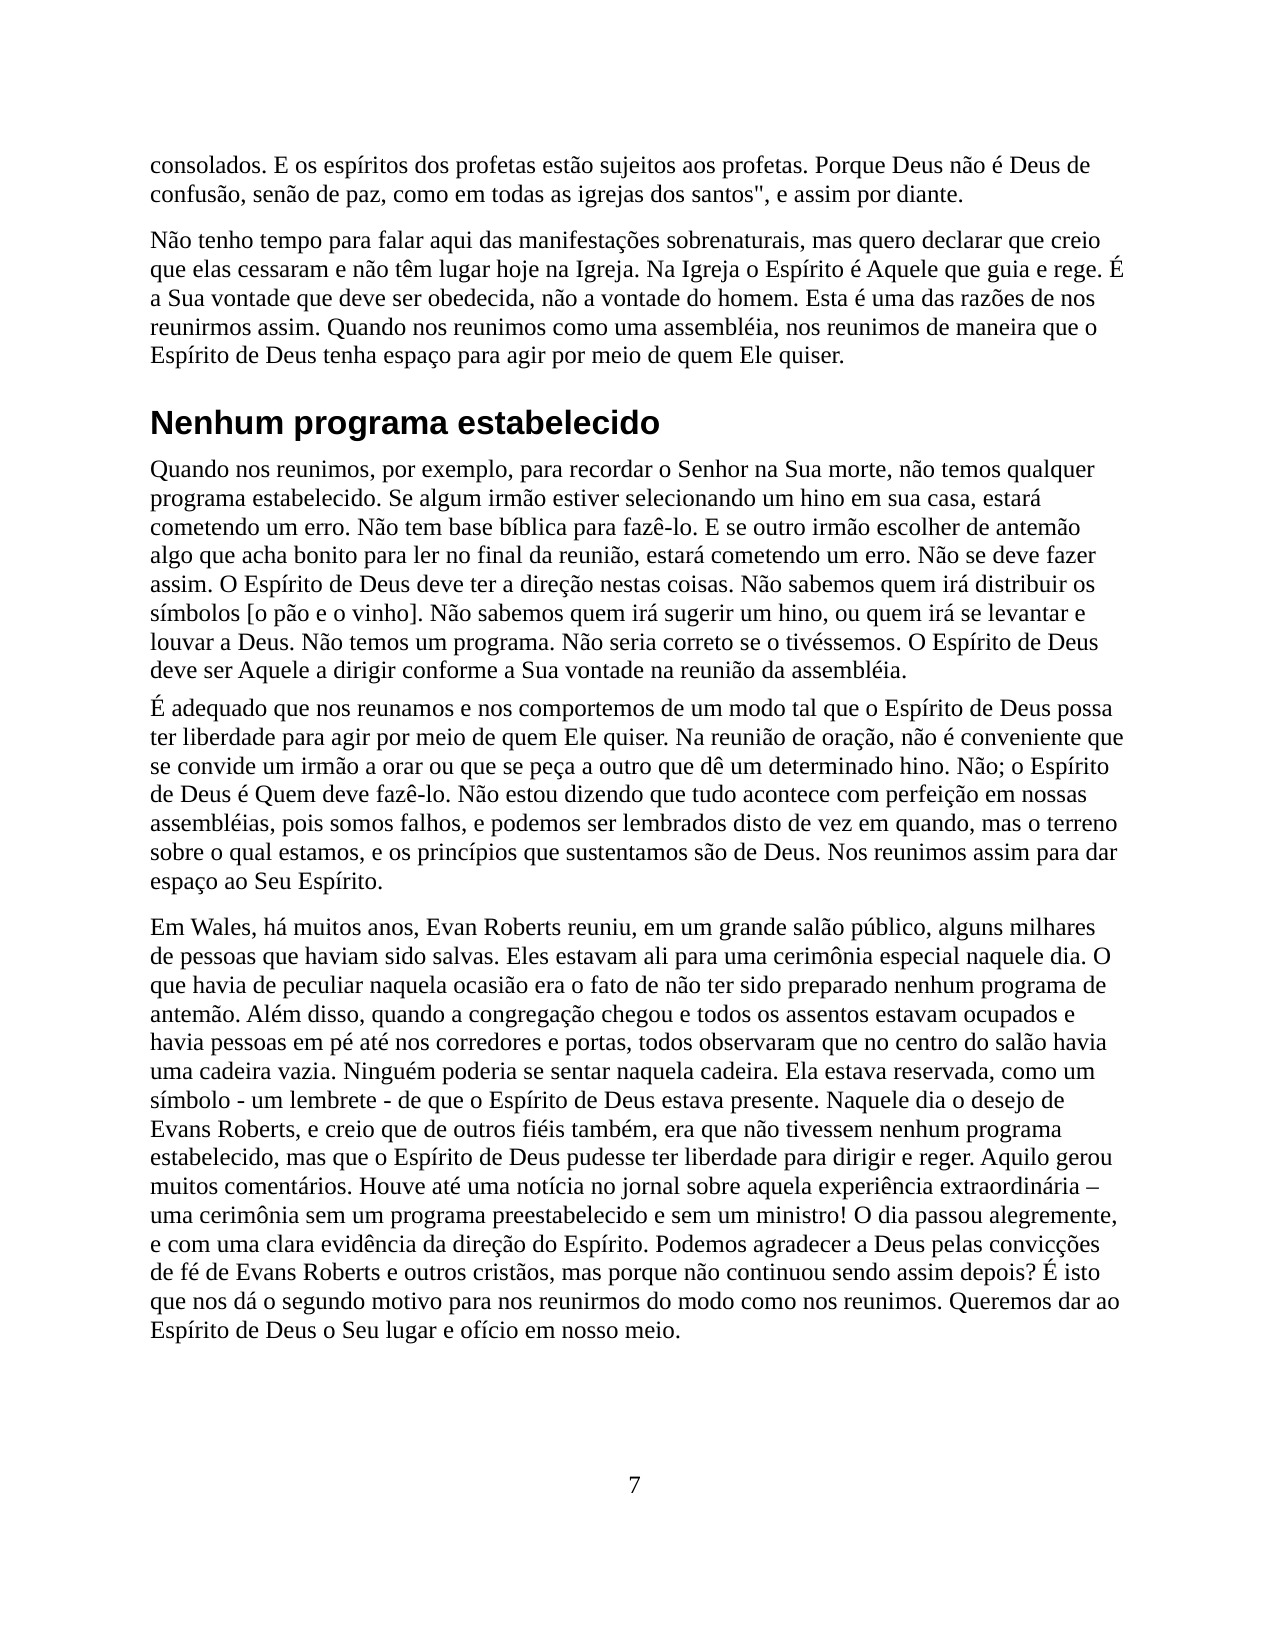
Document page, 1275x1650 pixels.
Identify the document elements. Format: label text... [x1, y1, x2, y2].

text Não tenho tempo para falar aqui das manifestações sobrenaturais, mas quero declarar que creio que elas cessaram e não têm lugar hoje na Igreja. Na Igreja o Espírito é Aquele que guia e rege. É a Sua vontade que deve ser obedecida, não a vontade do homem. Esta é uma das razões de nos reunirmos assim. Quando nos reunimos como uma assembléia, nos reunimos de maneira que o Espírito de Deus tenha espaço para agir por meio de quem Ele quiser. [150, 225, 1125, 369]
subtitle Nenhum programa estabelecido [150, 403, 1125, 442]
text É adequado que nos reunamos e nos comportemos de um modo tal que o Espírito de Deus possa ter liberdade para agir por meio de quem Ele quiser. Na reunião de oração, não é conveniente que se convide um irmão a orar ou que se peça a outro que dê um determinado hino. Não; o Espírito de Deus é Quem deve fazê-lo. Não estou dizendo que tudo acontece com perfeição em nossas assembléias, pois somos falhos, e podemos ser lembrados disto de vez em quando, mas o terreno sobre o qual estamos, e os princípios que sustentamos são de Deus. Nos reunimos assim para dar espaço ao Seu Espírito. [150, 693, 1125, 894]
text consolados. E os espíritos dos profetas estão sujeitos aos profetas. Porque Deus não é Deus de confusão, senão de paz, como em todas as igrejas dos santos", e assim por diante. [150, 150, 1125, 207]
text Quando nos reunimos, por exemplo, para recordar o Senhor na Sua morte, não temos qualquer programa estabelecido. Se algum irmão estiver selecionando um hino em sua casa, estará cometendo um erro. Não tem base bíblica para fazê-lo. E se outro irmão escolher de antemão algo que acha bonito para ler no final da reunião, estará cometendo um erro. Não se deve fazer assim. O Espírito de Deus deve ter a direção nestas coisas. Não sabemos quem irá distribuir os símbolos [o pão e o vinho]. Não sabemos quem irá sugerir um hino, ou quem irá se levantar e louvar a Deus. Não temos um programa. Não seria correto se o tivéssemos. O Espírito de Deus deve ser Aquele a dirigir conforme a Sua vontade na reunião da assembléia. [150, 454, 1125, 684]
text Em Wales, há muitos anos, Evan Roberts reuniu, em um grande salão público, alguns milhares de pessoas que haviam sido salvas. Eles estavam ali para uma cerimônia especial naquele dia. O que havia de peculiar naquela ocasião era o fato de não ter sido preparado nenhum programa de antemão. Além disso, quando a congregação chegou e todos os assentos estavam ocupados e havia pessoas em pé até nos corredores e portas, todos observaram que no centro do salão havia uma cadeira vazia. Ninguém poderia se sentar naquela cadeira. Ela estava reservada, como um símbolo - um lembrete - de que o Espírito de Deus estava presente. Naquele dia o desejo de Evans Roberts, e creio que de outros fiéis também, era que não tivessem nenhum programa estabelecido, mas que o Espírito de Deus pudesse ter liberdade para dirigir e reger. Aquilo gerou muitos comentários. Houve até uma notícia no jornal sobre aquela experiência extraordinária – uma cerimônia sem um programa preestabelecido e sem um ministro! O dia passou alegremente, e com uma clara evidência da direção do Espírito. Podemos agradecer a Deus pelas convicções de fé de Evans Roberts e outros cristãos, mas porque não continuou sendo assim depois? É isto que nos dá o segundo motivo para nos reunirmos do modo como nos reunimos. Queremos dar ao Espírito de Deus o Seu lugar e ofício em nosso meio. [150, 912, 1125, 1344]
